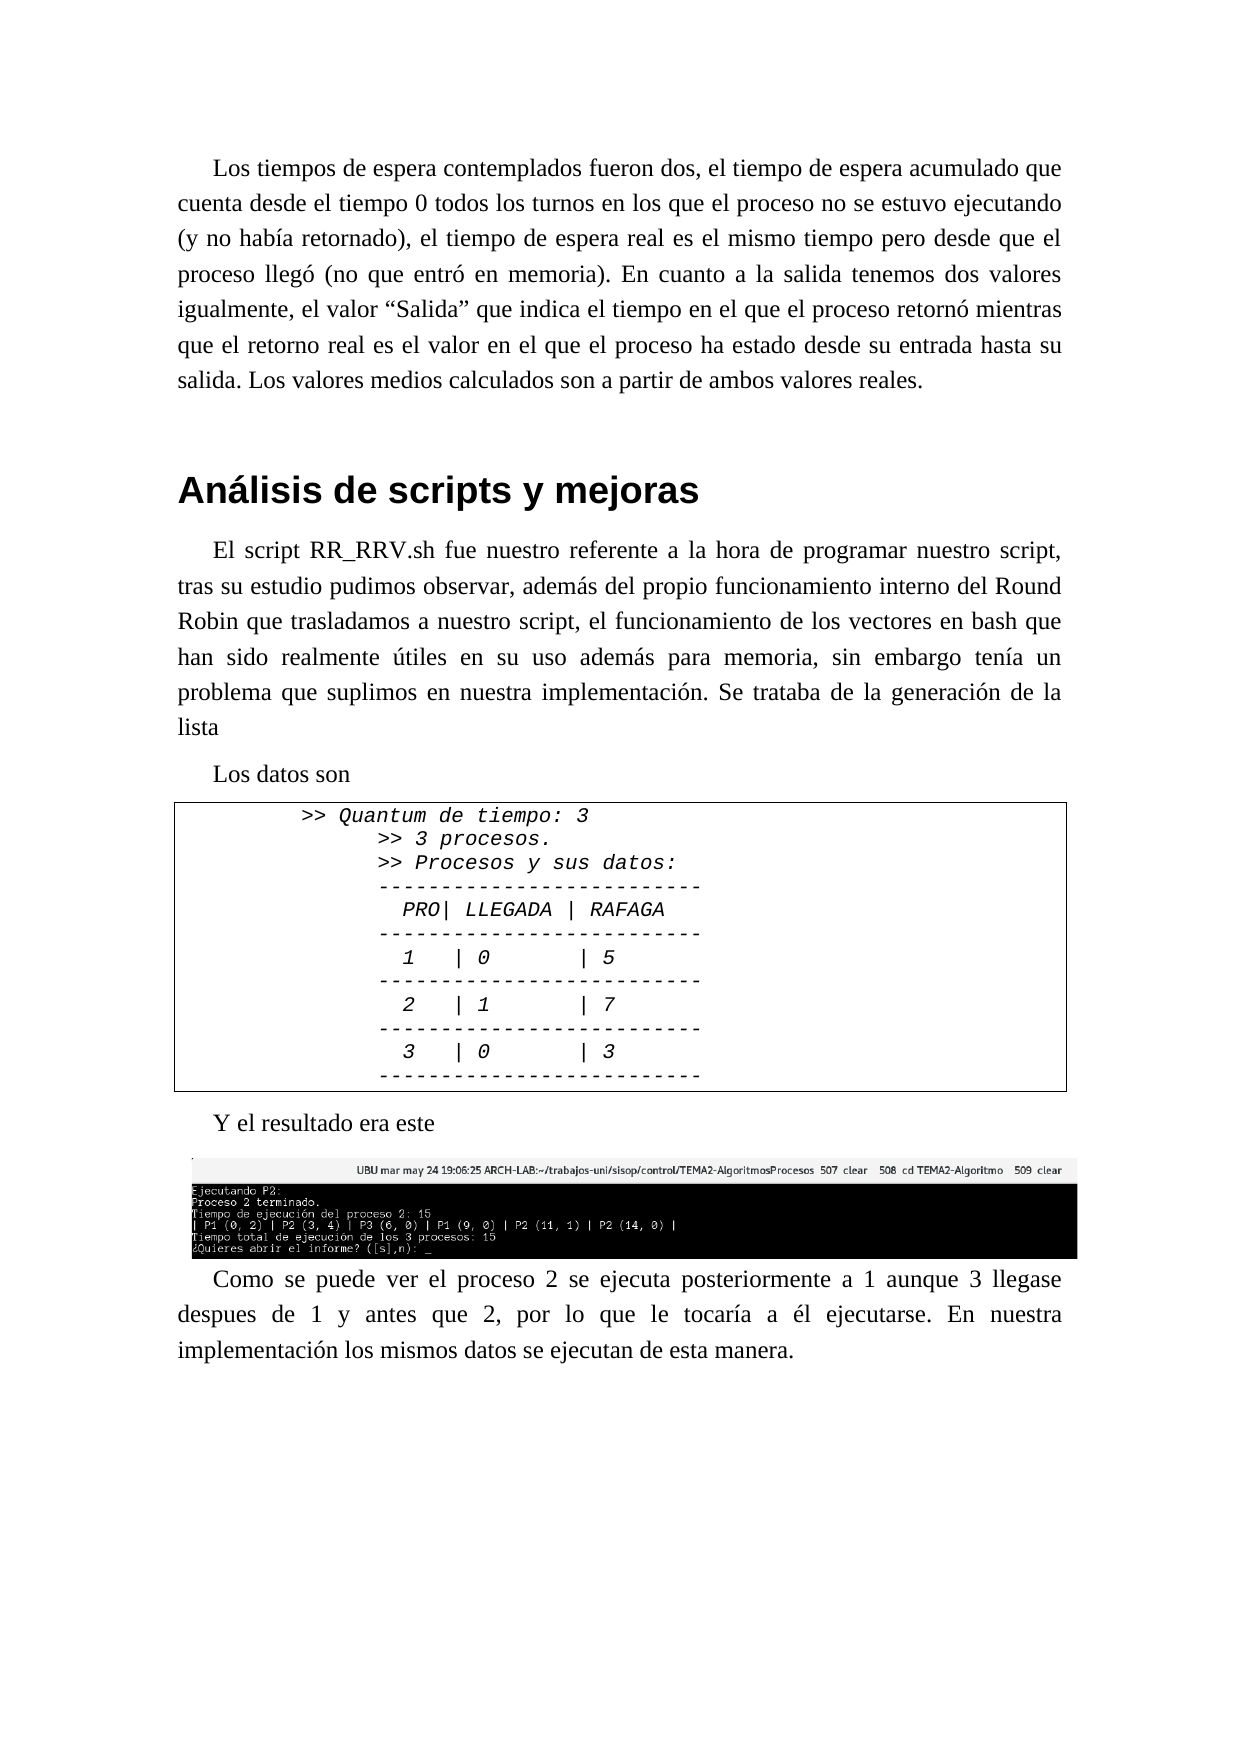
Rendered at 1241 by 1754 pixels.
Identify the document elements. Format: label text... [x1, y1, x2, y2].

text >> Quantum de tiempo: 3 >> 3 procesos. >> Procesos y sus datos: -------------------------- PRO| LLEGADA | RAFAGA -------------------------- 1 | 0 | 5 -------------------------- 2 | 1 | 7 -------------------------- 3 | 0 | 3 -------------------------- [175, 803, 1066, 1091]
text Como se puede ver el proceso 2 se ejecuta posteriormente a 1 aunque 3 llegase despues de 1 y antes que 2, por lo que le tocaría a él ejecutarse. En nuestra implementación los mismos datos se ejecutan de esta manera. [177, 1151, 1063, 1365]
text Los tiempos de espera contemplados fueron dos, el tiempo de espera acumulado que cuenta desde el tiempo 0 todos los turnos en los que el proceso no se estuvo ejecutando (y no había retornado), el tiempo de espera real es el mismo tiempo pero desde que el proceso llegó (no que entró en memoria). En cuanto a la salida tenemos dos valores igualmente, el valor “Salida” que indica el tiempo en el que el proceso retornó mientras que el retorno real es el valor en el que el proceso ha estado desde su entrada hasta su salida. Los valores medios calculados son a partir de ambos valores reales. [177, 148, 1063, 396]
text Y el resultado era este [177, 1103, 1063, 1139]
text El script RR_RRV.sh fue nuestro referente a la hora de programar nuestro script, tras su estudio pudimos observar, además del propio funcionamiento interno del Round Robin que trasladamos a nuestro script, el funcionamiento de los vectores en bash que han sido realmente útiles en su uso además para memoria, sin embargo tenía un problema que suplimos en nuestra implementación. Se trataba de la generación de la lista [177, 530, 1063, 743]
text Los datos son [177, 754, 1063, 790]
subtitle Análisis de scripts y mejoras [177, 468, 1063, 511]
picture [191, 1158, 1078, 1259]
